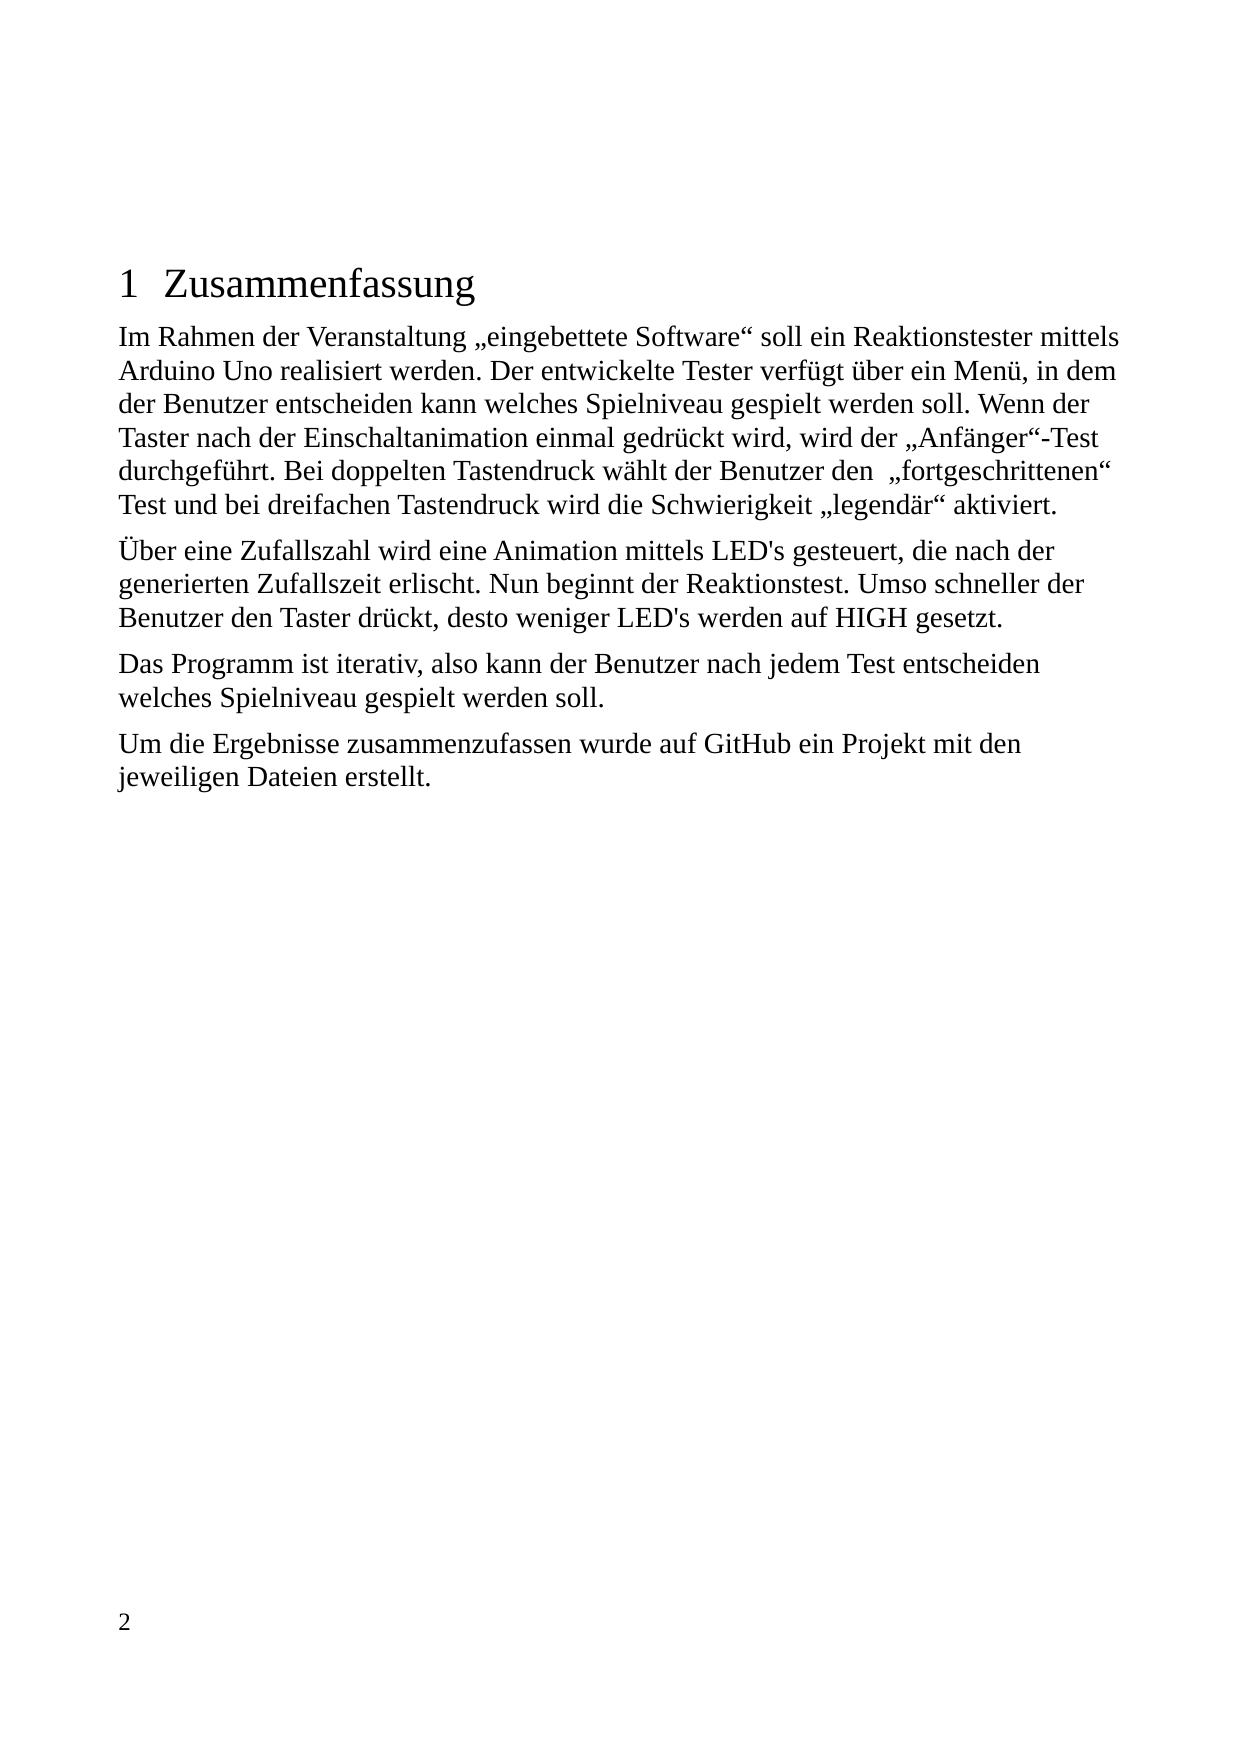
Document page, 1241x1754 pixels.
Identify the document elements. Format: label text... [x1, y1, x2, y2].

text Das Programm ist iterativ, also kann der Benutzer nach jedem Test entscheiden welches Spielniveau gespielt werden soll. [118, 646, 1122, 713]
text Im Rahmen der Veranstaltung „eingebettete Software“ soll ein Reaktionstester mittels Arduino Uno realisiert werden. Der entwickelte Tester verfügt über ein Menü, in dem der Benutzer entscheiden kann welches Spielniveau gespielt werden soll. Wenn der Taster nach der Einschaltanimation einmal gedrückt wird, wird der „Anfänger“-Test durchgeführt. Bei doppelten Tastendruck wählt der Benutzer den „fortgeschrittenen“ Test und bei dreifachen Tastendruck wird die Schwierigkeit „legendär“ aktiviert. [118, 319, 1122, 521]
text Über eine Zufallszahl wird eine Animation mittels LED's gesteuert, die nach der generierten Zufallszeit erlischt. Nun beginnt der Reaktionstest. Umso schneller der Benutzer den Taster drückt, desto weniger LED's werden auf HIGH gesetzt. [118, 533, 1122, 634]
subtitle Zusammenfassung [118, 259, 1122, 307]
text Um die Ergebnisse zusammenzufassen wurde auf GitHub ein Projekt mit den jeweiligen Dateien erstellt. [118, 726, 1122, 793]
